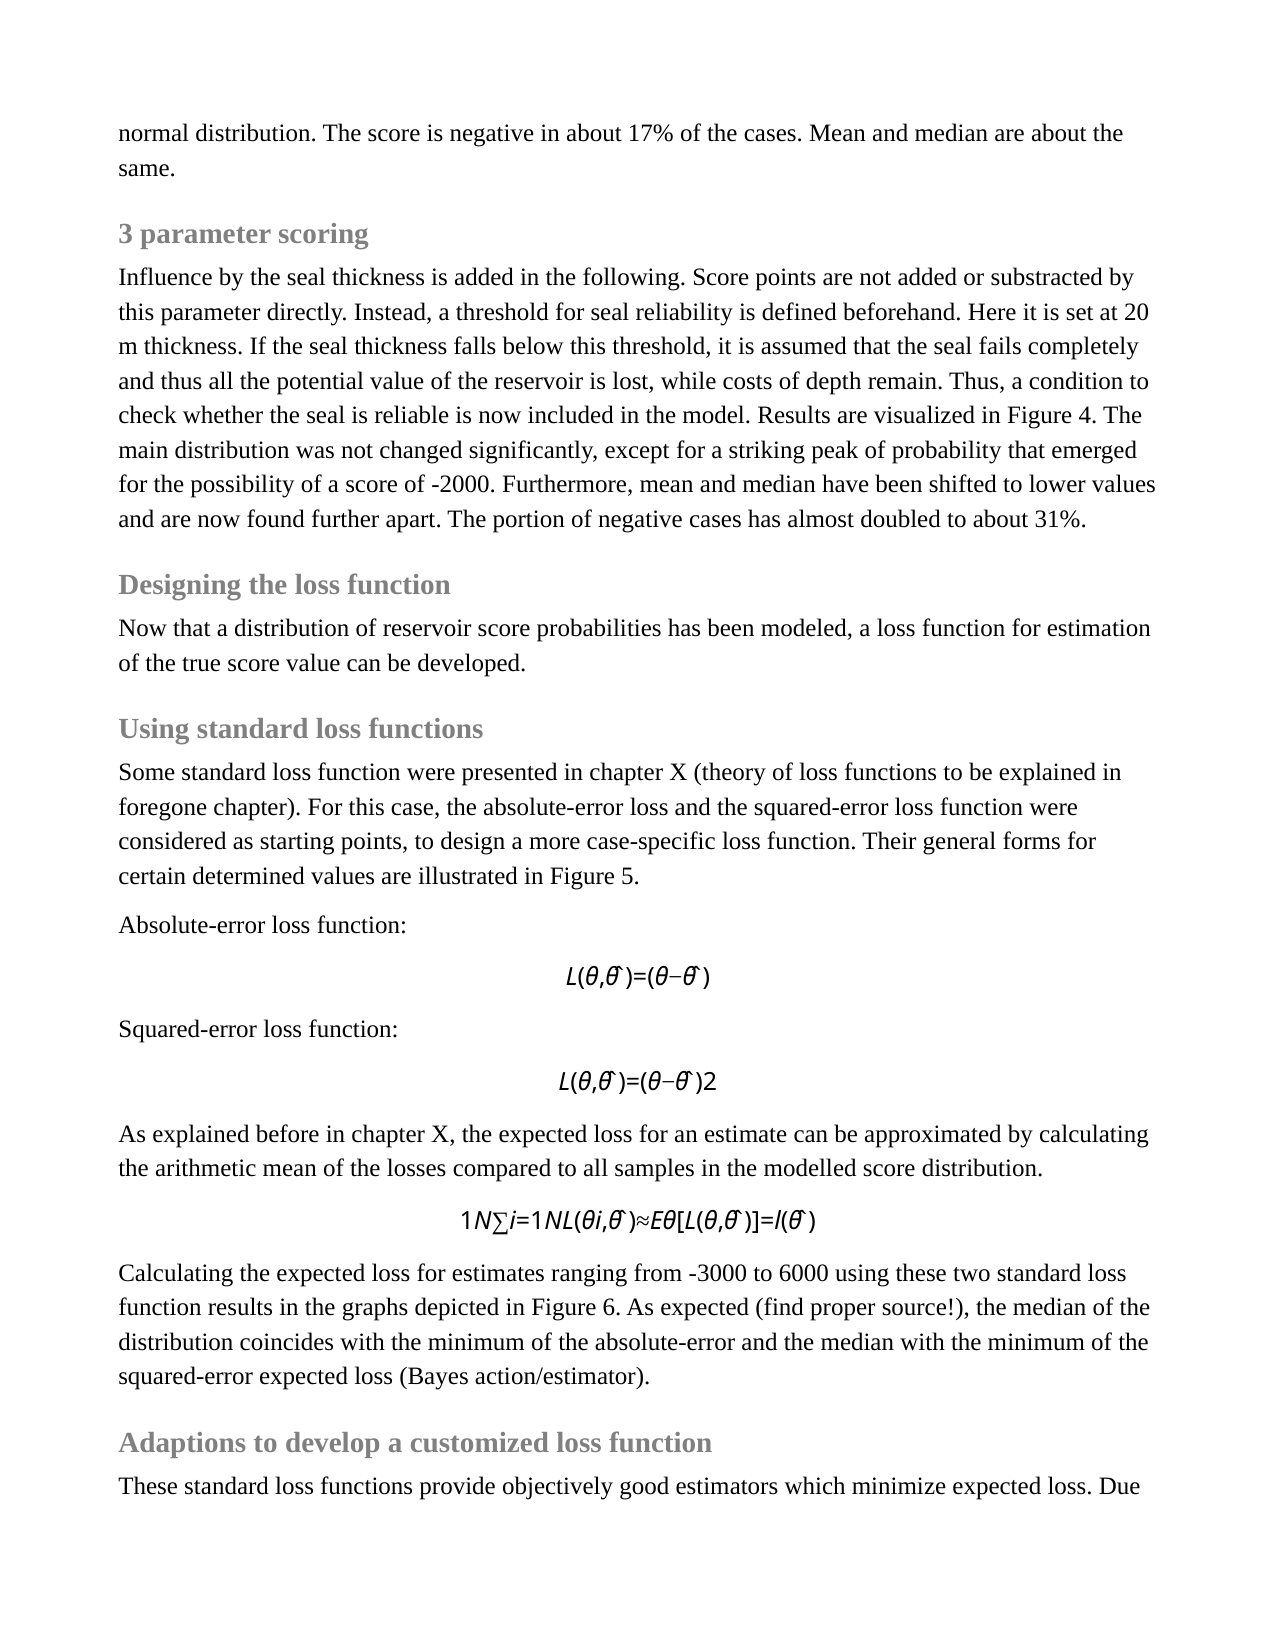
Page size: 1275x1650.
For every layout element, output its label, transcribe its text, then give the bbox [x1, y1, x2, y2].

subtitle Using standard loss functions [118, 711, 1157, 745]
text These standard loss functions provide objectively good estimators which minimize expected loss. Due [118, 1471, 1157, 1500]
subtitle Adaptions to develop a customized loss function [118, 1425, 1157, 1458]
text Influence by the seal thickness is added in the following. Score points are not added or substracted by this parameter directly. Instead, a threshold for seal reliability is defined beforehand. Here it is set at 20 m thickness. If the seal thickness falls below this threshold, it is assumed that the seal fails completely and thus all the potential value of the reservoir is lost, while costs of depth remain. Thus, a condition to check whether the seal is reliable is now included in the model. Results are visualized in Figure 4. The main distribution was not changed significantly, except for a striking peak of probability that emerged for the possibility of a score of -2000. Furthermore, mean and median have been shifted to lower values and are now found further apart. The portion of negative cases has almost doubled to about 31%. [118, 262, 1157, 532]
text L(θ,θ̂ )=(θ−θ̂ )2 [118, 1063, 1157, 1098]
subtitle Designing the loss function [118, 567, 1157, 601]
text Absolute-error loss function: [118, 910, 1157, 939]
text Now that a distribution of reservoir score probabilities has been modeled, a loss function for estimation of the true score value can be developed. [118, 613, 1157, 677]
text Calculating the expected loss for estimates ranging from -3000 to 6000 using these two standard loss function results in the graphs depicted in Figure 6. As expected (find proper source!), the median of the distribution coincides with the minimum of the absolute-error and the median with the minimum of the squared-error expected loss (Bayes action/estimator). [118, 1258, 1157, 1390]
text normal distribution. The score is negative in about 17% of the cases. Mean and median are about the same. [118, 118, 1157, 181]
text Squared-error loss function: [118, 1014, 1157, 1043]
text As explained before in chapter X, the expected loss for an estimate can be approximated by calculating the arithmetic mean of the losses compared to all samples in the modelled score distribution. [118, 1119, 1157, 1182]
subtitle 3 parameter scoring [118, 216, 1157, 250]
text Some standard loss function were presented in chapter X (theory of loss functions to be explained in foregone chapter). For this case, the absolute-error loss and the squared-error loss function were considered as starting points, to design a more case-specific loss function. Their general forms for certain determined values are illustrated in Figure 5. [118, 757, 1157, 890]
text 1N∑i=1NL(θi,θ̂ )≈Eθ[L(θ,θ̂ )]=l(θ̂ ) [118, 1202, 1157, 1237]
text L(θ,θ̂ )=(θ−θ̂ ) [118, 959, 1157, 993]
